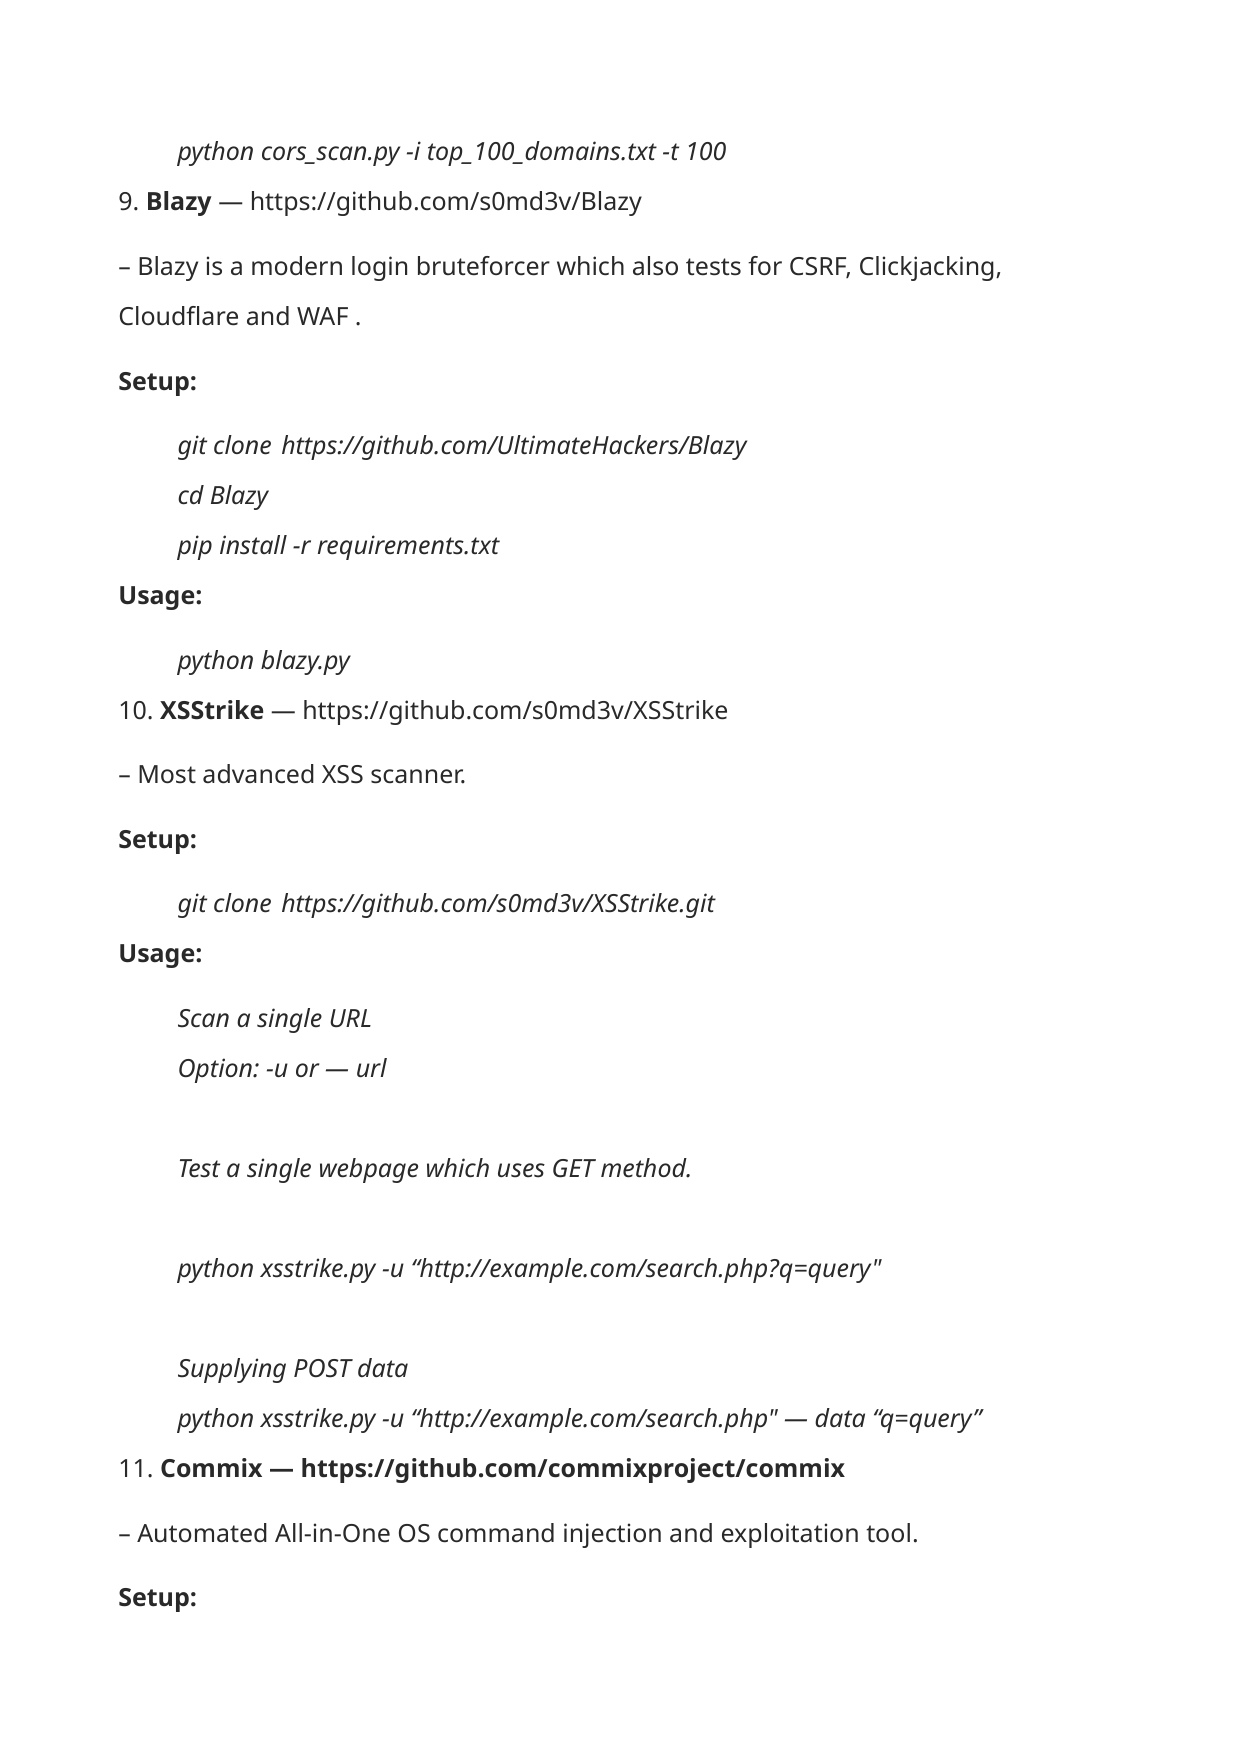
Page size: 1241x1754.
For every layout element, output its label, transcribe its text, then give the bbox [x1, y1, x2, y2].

text Setup: [118, 347, 1122, 397]
text Usage: [118, 562, 1122, 612]
text 9. Blazy — https://github.com/s0md3v/Blazy [118, 168, 1122, 218]
text – Automated All-in-One OS command injection and exploitation tool. [118, 1499, 1122, 1549]
text git clone https://github.com/UltimateHackers/Blazy cd Blazy pip install -r requirements.txt [177, 412, 1063, 562]
text – Blazy is a modern login bruteforcer which also tests for CSRF, Clickjacking, Cloudflare and WAF . [118, 233, 1122, 333]
text python blazy.py [177, 626, 1063, 676]
text python cors_scan.py -i top_100_domains.txt -t 100 [177, 118, 1063, 168]
text Setup: [118, 1564, 1122, 1614]
text 10. XSStrike — https://github.com/s0md3v/XSStrike [118, 676, 1122, 726]
text – Most advanced XSS scanner. [118, 741, 1122, 791]
text Setup: [118, 806, 1122, 856]
text git clone https://github.com/s0md3v/XSStrike.git [177, 870, 1063, 920]
text 11. Commix — https://github.com/commixproject/commix [118, 1435, 1122, 1485]
text Usage: [118, 920, 1122, 970]
text Scan a single URL Option: -u or — url Test a single webpage which uses GET method. python xsstrike.py -u “http://example.com/search.php?q=query" Supplying POST data python xsstrike.py -u “http://example.com/search.php" — data “q=query” [177, 985, 1063, 1435]
